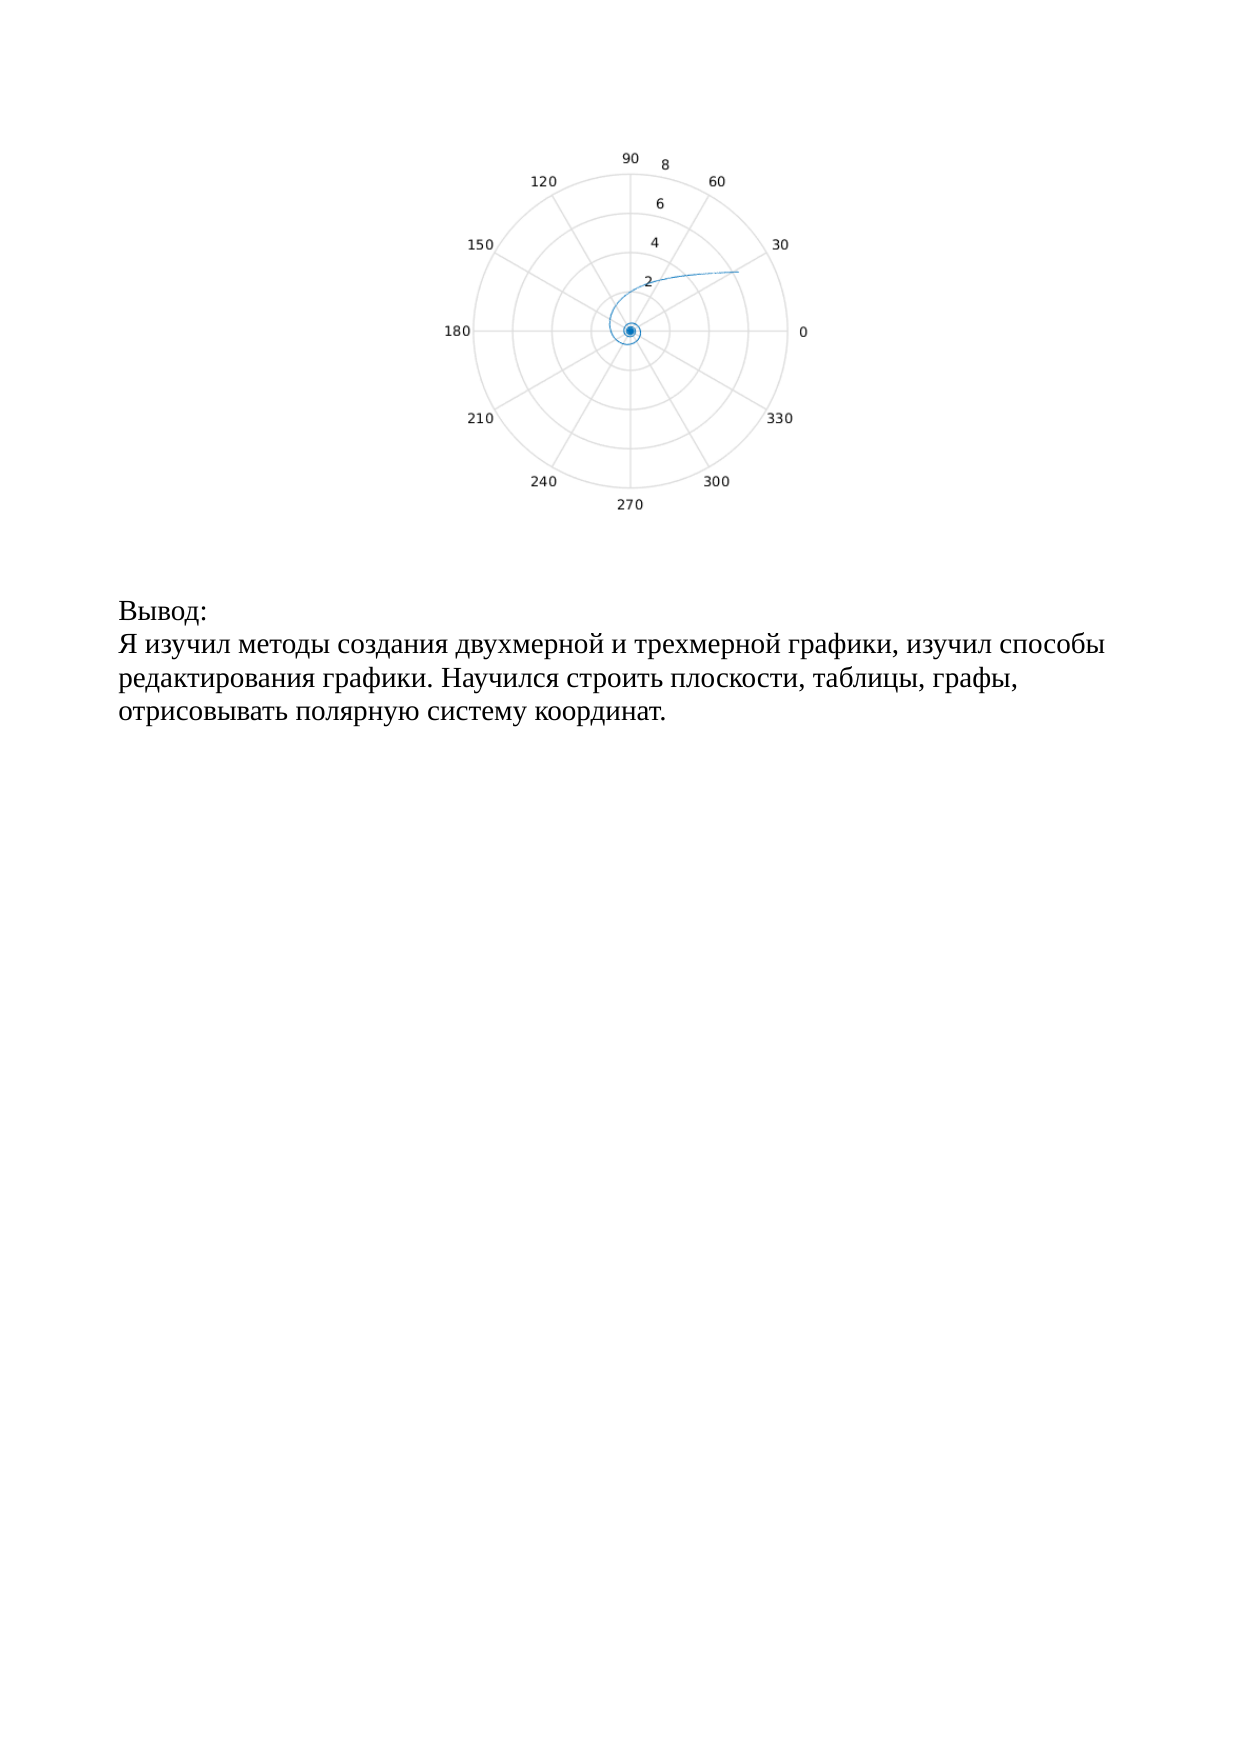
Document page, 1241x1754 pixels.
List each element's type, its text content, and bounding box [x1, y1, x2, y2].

picture [326, 118, 915, 560]
text Вывод: [118, 593, 1122, 626]
text Я изучил методы создания двухмерной и трехмерной графики, изучил способы редактирования графики. Научился строить плоскости, таблицы, графы, отрисовывать полярную систему координат. [118, 626, 1122, 727]
